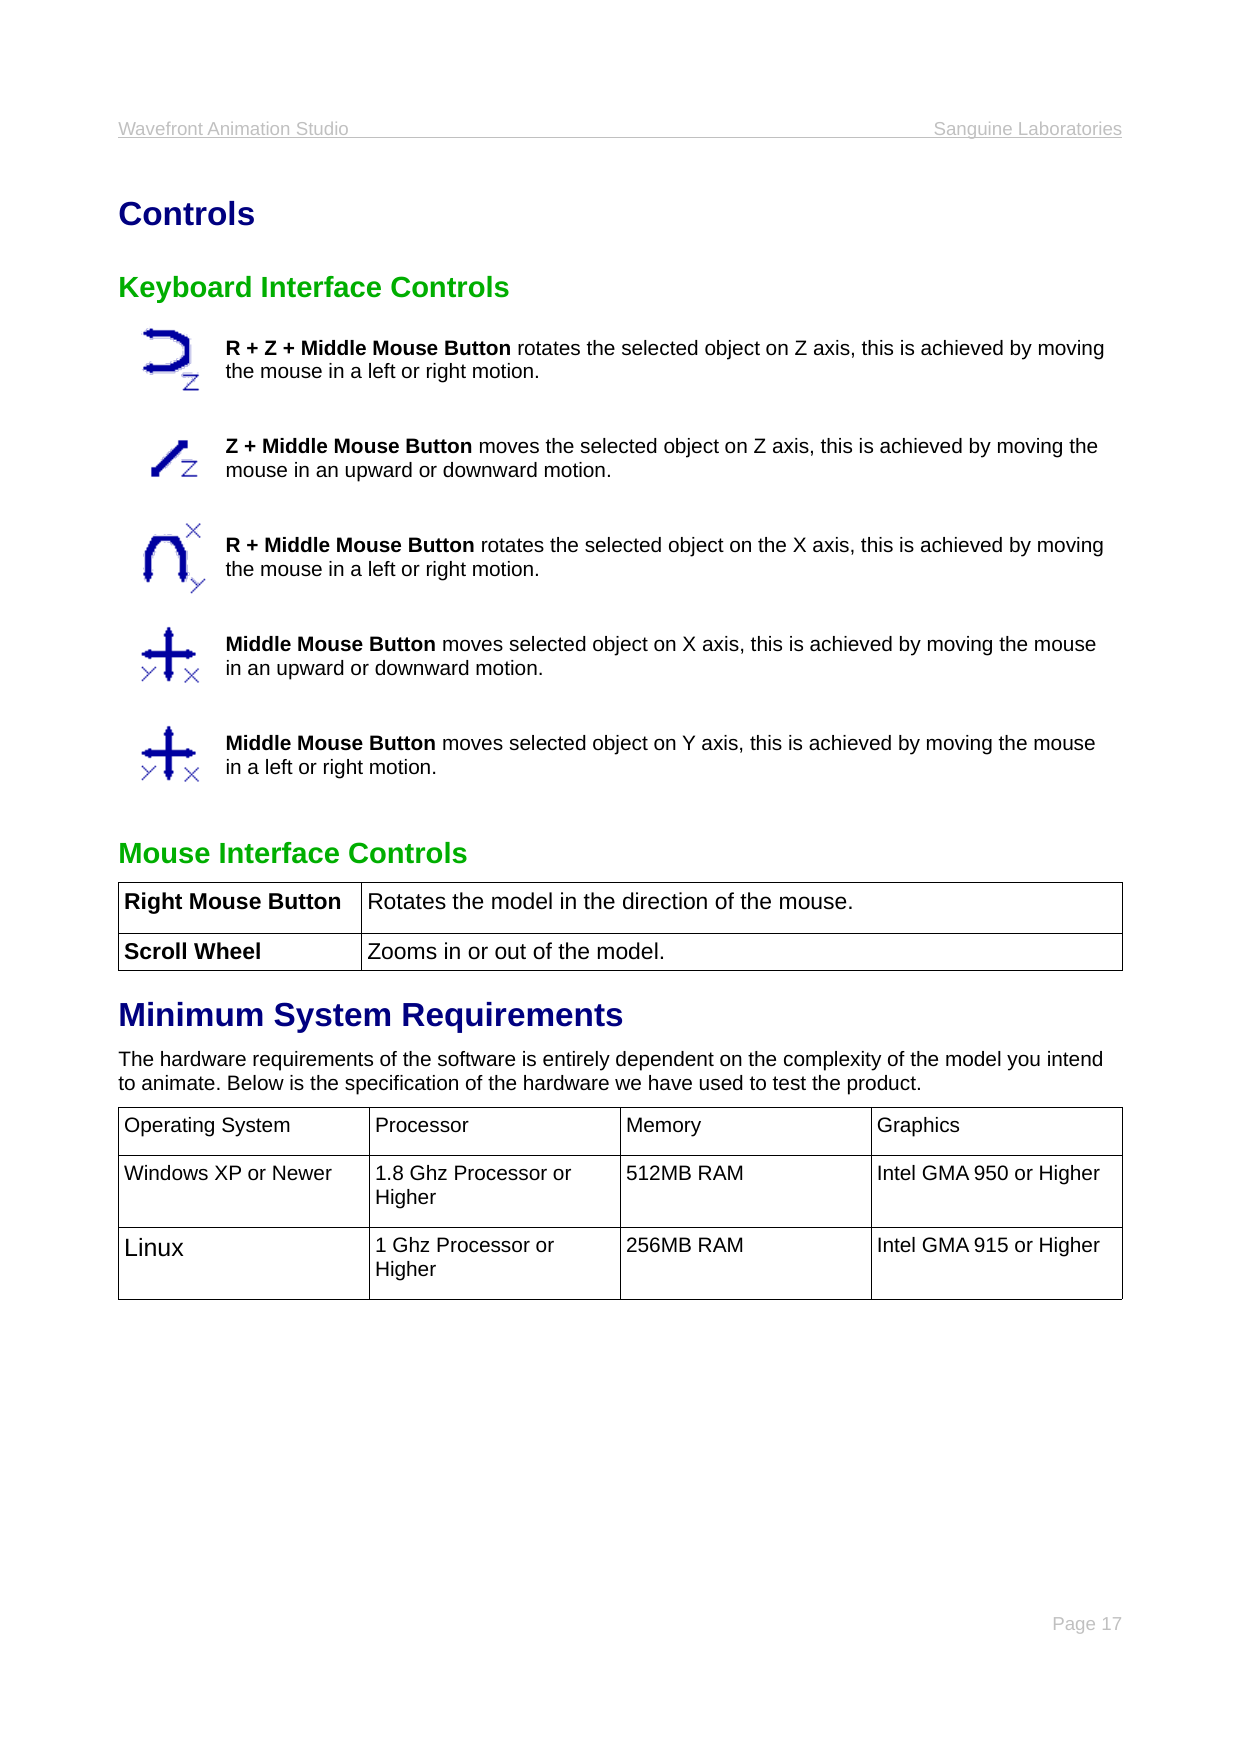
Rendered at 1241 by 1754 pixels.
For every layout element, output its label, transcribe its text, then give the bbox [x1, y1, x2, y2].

subtitle Keyboard Interface Controls [118, 270, 1122, 304]
picture [131, 420, 207, 496]
table_header Rotates the model in the direction of the mouse. [362, 883, 1122, 932]
table_cell 512MB RAM [621, 1156, 871, 1227]
subtitle Mouse Interface Controls [118, 836, 1122, 869]
table_header Memory [621, 1108, 871, 1155]
table_header Processor [370, 1108, 620, 1155]
table_cell Zooms in or out of the model. [362, 934, 1122, 970]
table_cell [118, 613, 219, 712]
subtitle Controls [118, 194, 1122, 233]
table_cell [118, 415, 219, 514]
table_cell Windows XP or Newer [119, 1156, 369, 1227]
subtitle Minimum System Requirements [118, 995, 1122, 1034]
table_cell [118, 514, 219, 613]
table_cell Middle Mouse Button moves selected object on Y axis, this is achieved by moving the mouse in a left or right motion. [220, 712, 1122, 811]
text The hardware requirements of the software is entirely dependent on the complexity of the model you intend to animate. Below is the specification of the hardware we have used to test the product. [118, 1046, 1122, 1094]
table_header Right Mouse Button [119, 883, 361, 932]
table_header [118, 316, 219, 415]
table_cell Intel GMA 950 or Higher [872, 1156, 1122, 1227]
table_cell [118, 712, 219, 811]
picture [131, 321, 207, 397]
table_cell 1.8 Ghz Processor or Higher [370, 1156, 620, 1227]
table_header Graphics [872, 1108, 1122, 1155]
table_cell Middle Mouse Button moves selected object on X axis, this is achieved by moving the mouse in an upward or downward motion. [220, 613, 1122, 712]
table_cell R + Middle Mouse Button rotates the selected object on the X axis, this is achieved by moving the mouse in a left or right motion. [220, 514, 1122, 613]
picture [131, 519, 207, 595]
picture [131, 618, 207, 694]
table_cell Intel GMA 915 or Higher [872, 1228, 1122, 1299]
table_header R + Z + Middle Mouse Button rotates the selected object on Z axis, this is achieved by moving the mouse in a left or right motion. [220, 316, 1122, 415]
table_cell 1 Ghz Processor or Higher [370, 1228, 620, 1299]
table_header Operating System [119, 1108, 369, 1155]
table_cell Linux [119, 1228, 369, 1299]
picture [131, 717, 207, 793]
table_cell Scroll Wheel [119, 934, 361, 970]
table_cell Z + Middle Mouse Button moves the selected object on Z axis, this is achieved by moving the mouse in an upward or downward motion. [220, 415, 1122, 514]
table_cell 256MB RAM [621, 1228, 871, 1299]
